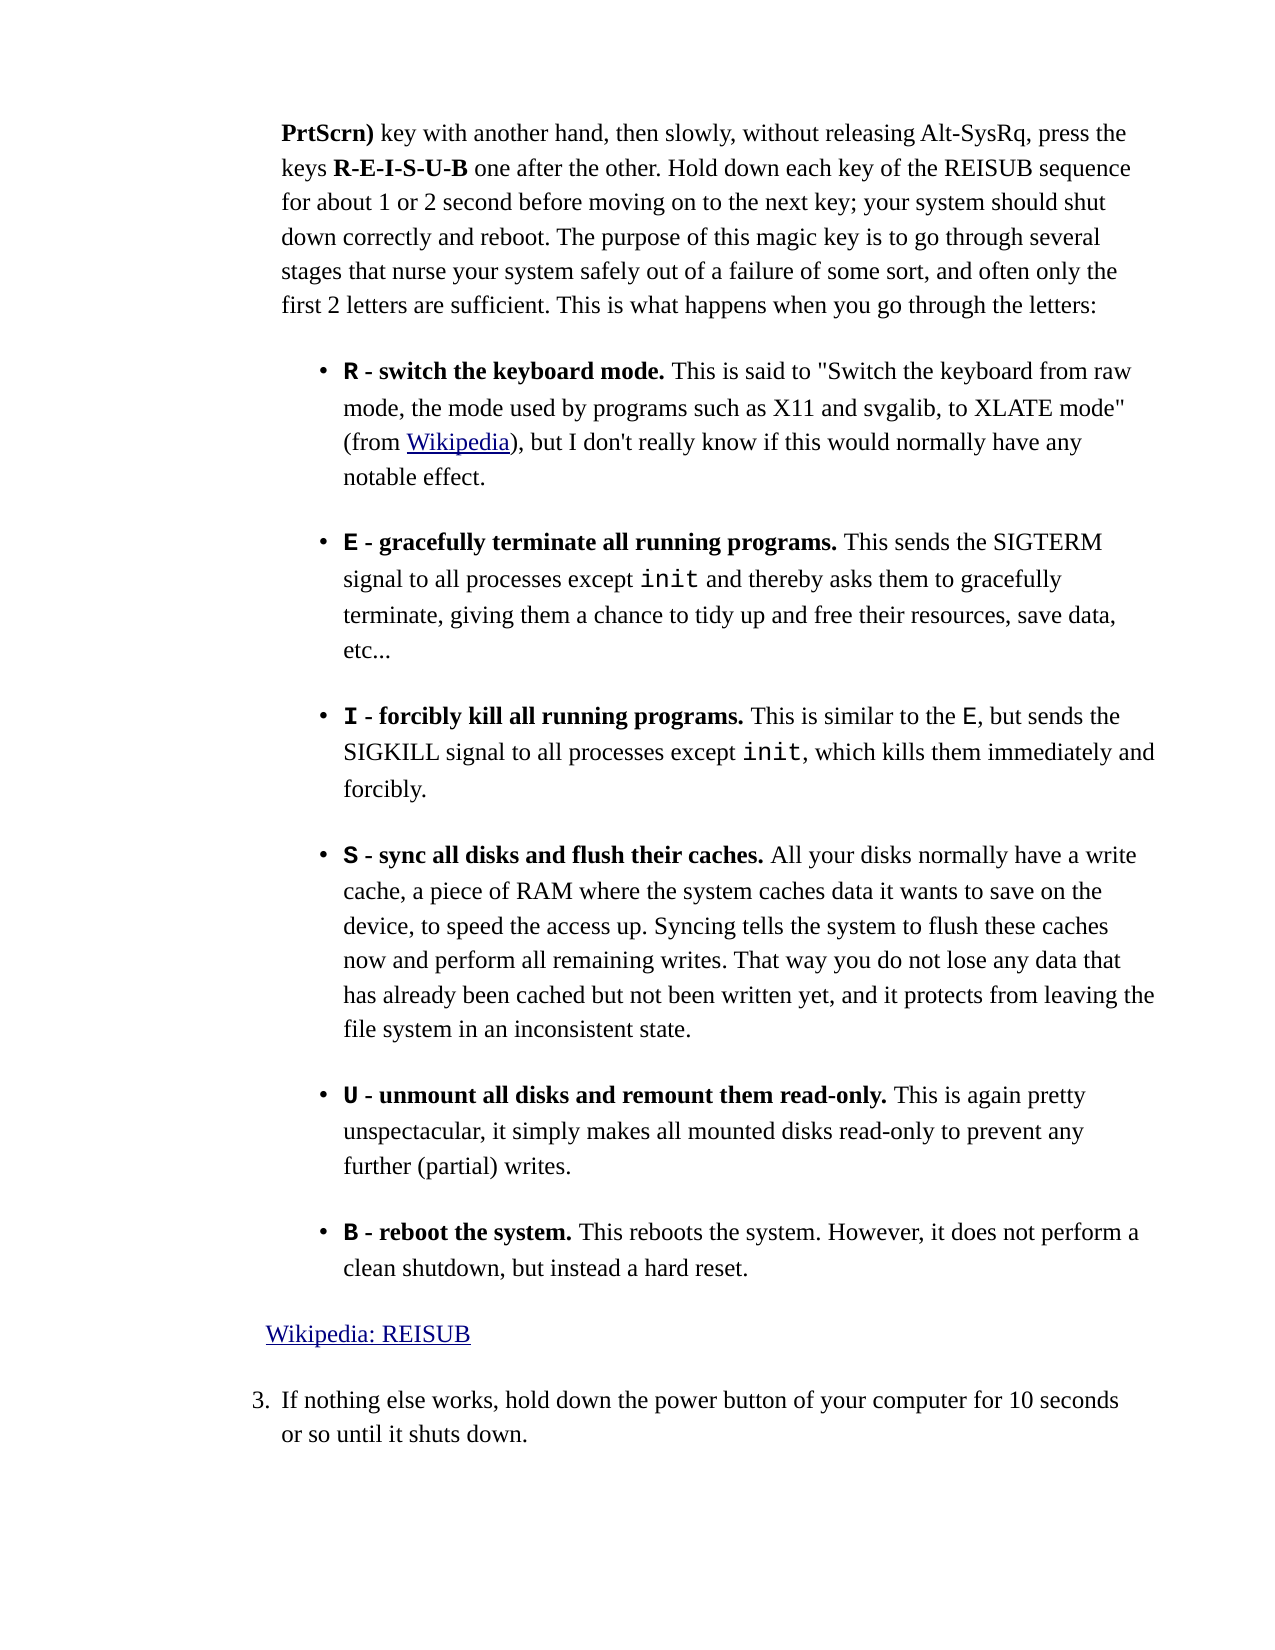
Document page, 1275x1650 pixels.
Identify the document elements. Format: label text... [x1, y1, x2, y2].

list Wikipedia: REISUB [236, 1319, 1157, 1348]
list U - unmount all disks and remount them read-only. This is again pretty unspectacular, it simply makes all mounted disks read-only to prevent any further (partial) writes. [319, 1080, 1157, 1180]
list PrtScrn) key with another hand, then slowly, without releasing Alt-SysRq, press the keys R-E-I-S-U-B one after the other. Hold down each key of the REISUB sequence for about 1 or 2 second before moving on to the next key; your system should shut down correctly and reboot. The purpose of this magic key is to go through several stages that nurse your system safely out of a failure of some sort, and often only the first 2 letters are sufficient. This is what happens when you go through the letters: [252, 118, 1141, 319]
list I - forcibly kill all running programs. This is similar to the E, but sends the SIGKILL signal to all processes except init, which kills them immediately and forcibly. [319, 701, 1157, 803]
list If nothing else works, hold down the power button of your computer for 10 seconds or so until it shuts down. [252, 1385, 1141, 1448]
list R - switch the keyboard mode. This is said to "Switch the keyboard from raw mode, the mode used by programs such as X11 and svgalib, to XLATE mode" (from Wikipedia), but I don't really know if this would normally have any notable effect. [319, 356, 1157, 491]
list B - reboot the system. This reboots the system. However, it does not perform a clean shutdown, but instead a hard reset. [319, 1217, 1157, 1282]
list E - gracefully terminate all running programs. This sends the SIGTERM signal to all processes except init and thereby asks them to gracefully terminate, giving them a chance to tidy up and free their resources, save data, etc... [319, 527, 1157, 664]
list S - sync all disks and flush their caches. All your disks normally have a write cache, a piece of RAM where the system caches data it wants to save on the device, to speed the access up. Syncing tells the system to flush these caches now and perform all remaining writes. That way you do not lose any data that has already been cached but not been written yet, and it protects from leaving the file system in an inconsistent state. [319, 840, 1157, 1043]
